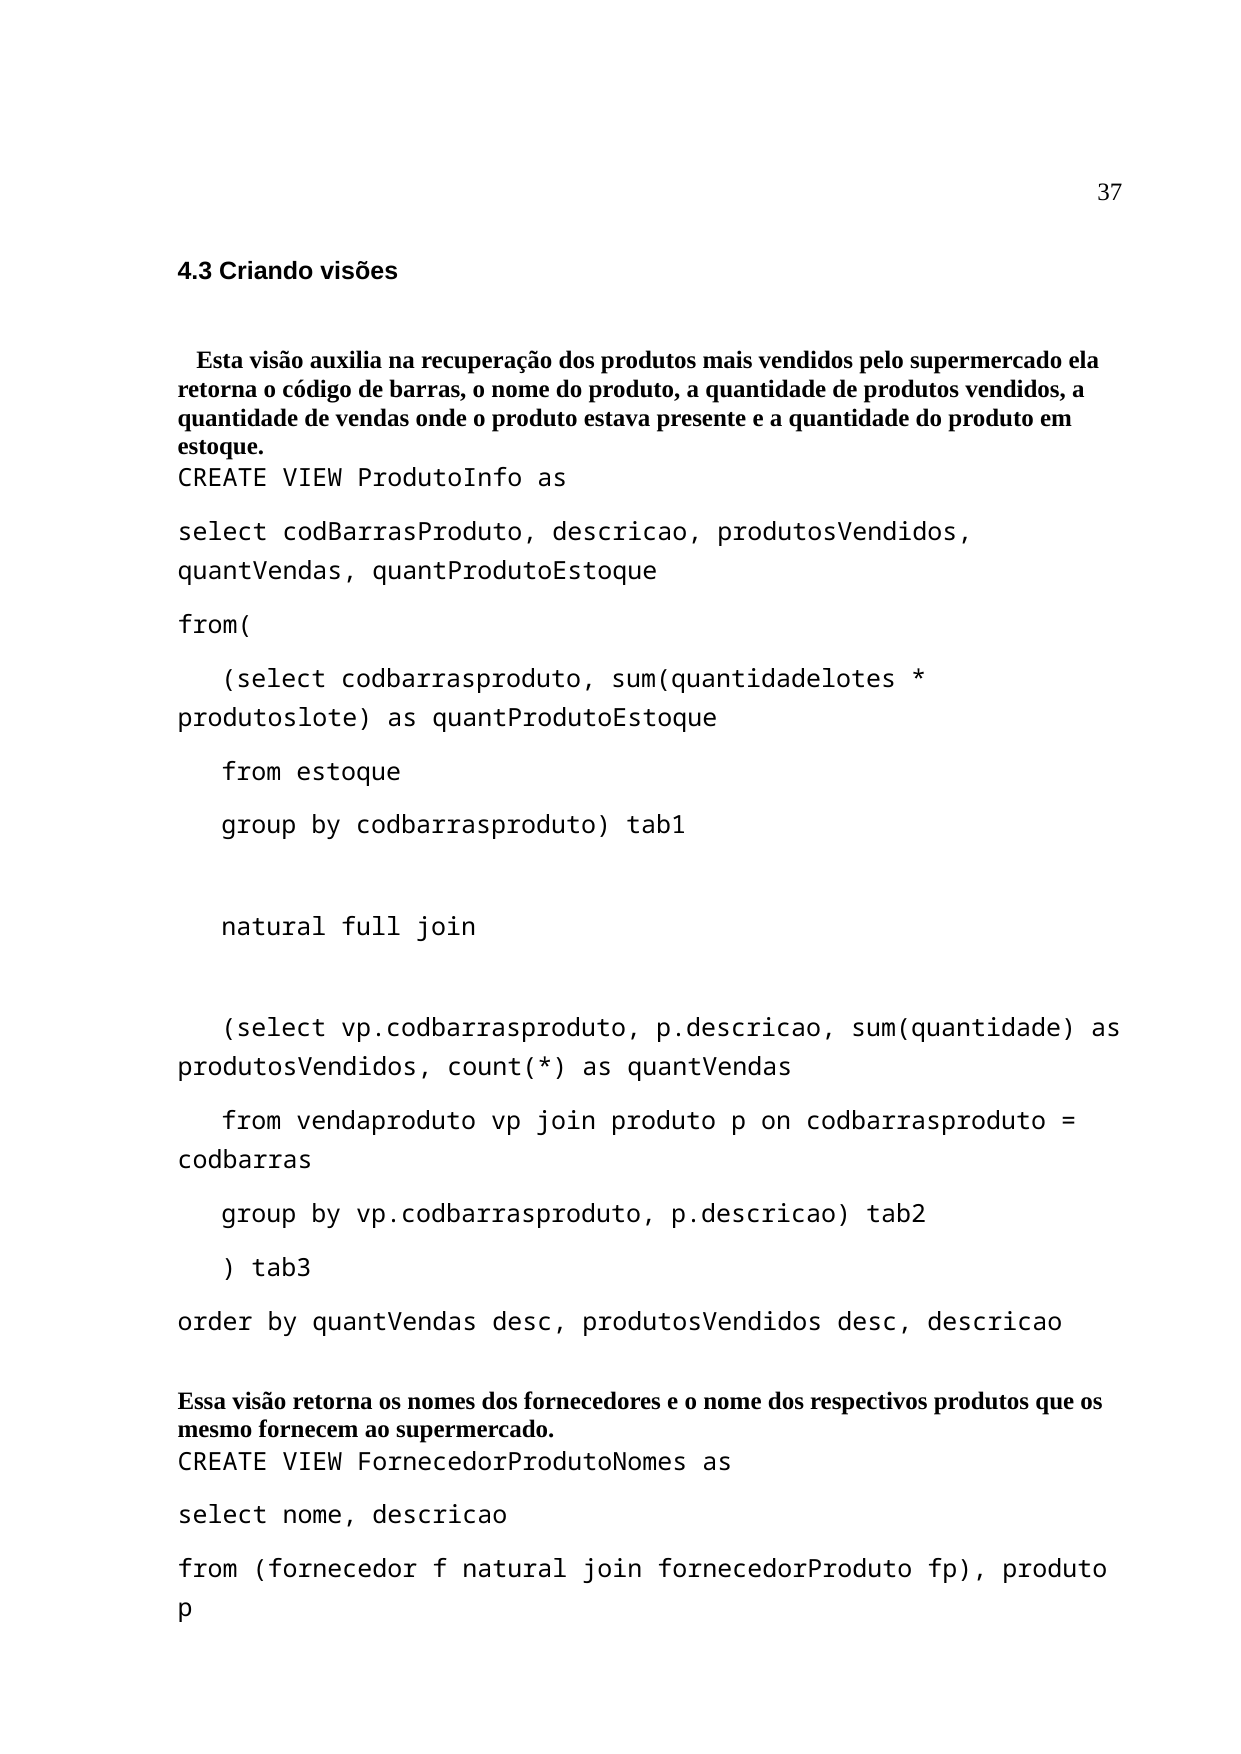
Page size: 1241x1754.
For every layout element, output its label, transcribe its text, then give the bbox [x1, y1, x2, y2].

text group by codbarrasproduto) tab1 [177, 807, 1122, 841]
text from( [177, 607, 1122, 641]
text select nome, descricao [177, 1497, 1122, 1531]
text Esta visão auxilia na recuperação dos produtos mais vendidos pelo supermercado ela retorna o código de barras, o nome do produto, a quantidade de produtos vendidos, a quantidade de vendas onde o produto estava presente e a quantidade do produto em estoque. [177, 345, 1122, 460]
text natural full join [177, 908, 1122, 943]
text order by quantVendas desc, produtosVendidos desc, descricao [177, 1303, 1122, 1337]
text CREATE VIEW FornecedorProdutoNomes as [177, 1443, 1122, 1477]
text from (fornecedor f natural join fornecedorProduto fp), produto p [177, 1551, 1122, 1624]
text from estoque [177, 753, 1122, 787]
text (select codbarrasproduto, sum(quantidadelotes * produtoslote) as quantProdutoEstoque [177, 661, 1122, 734]
text ) tab3 [177, 1249, 1122, 1283]
text group by vp.codbarrasproduto, p.descricao) tab2 [177, 1196, 1122, 1230]
text select codBarrasProduto, descricao, produtosVendidos, quantVendas, quantProdutoEstoque [177, 514, 1122, 587]
text from vendaproduto vp join produto p on codbarrasproduto = codbarras [177, 1103, 1122, 1176]
text Essa visão retorna os nomes dos fornecedores e o nome dos respectivos produtos que os mesmo fornecem ao supermercado. [177, 1386, 1122, 1443]
text (select vp.codbarrasproduto, p.descricao, sum(quantidade) as produtosVendidos, count(*) as quantVendas [177, 1010, 1122, 1083]
text CREATE VIEW ProdutoInfo as [177, 460, 1122, 494]
subtitle 4.3 Criando visões [177, 256, 1122, 285]
